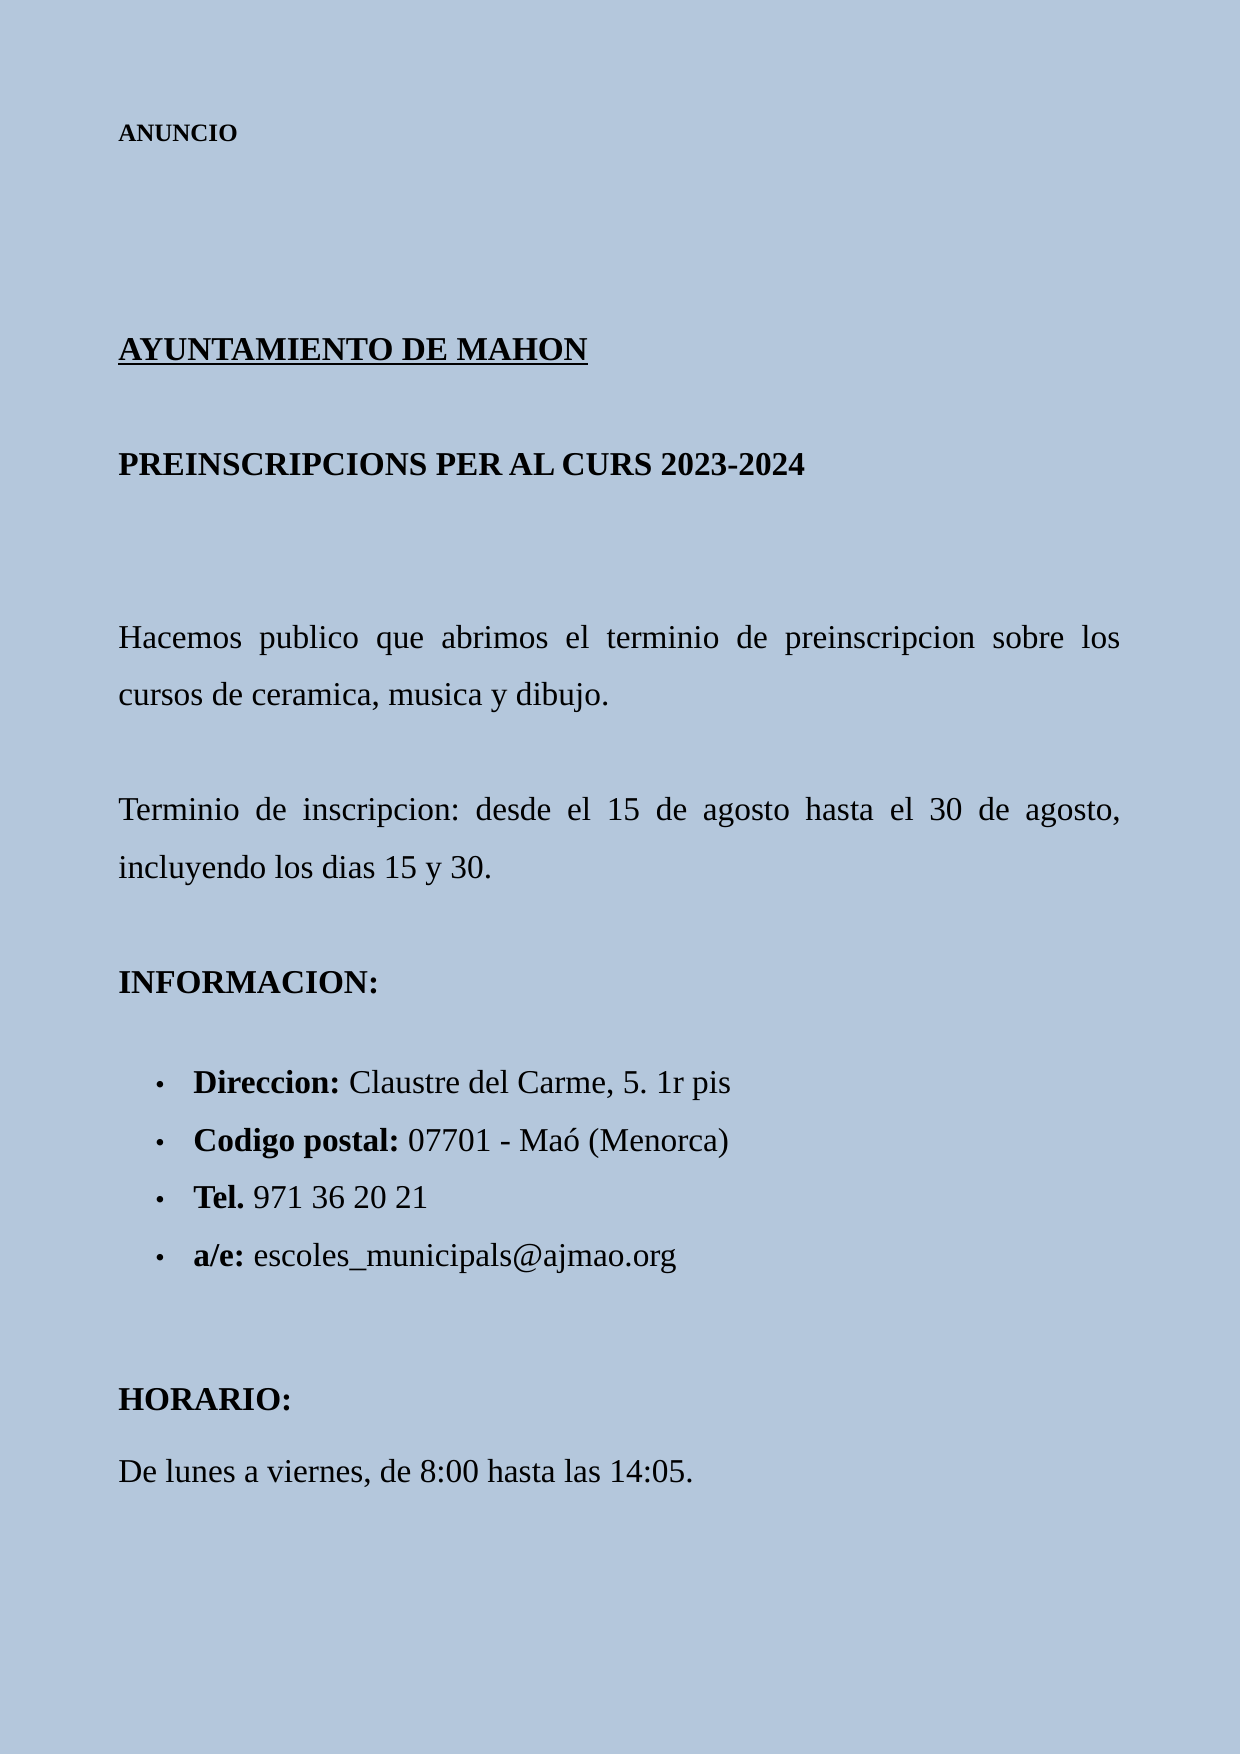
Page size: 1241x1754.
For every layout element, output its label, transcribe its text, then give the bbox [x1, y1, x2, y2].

list a/e: escoles_municipals@ajmao.org [156, 1235, 1122, 1274]
text De lunes a viernes, de 8:00 hasta las 14:05. [118, 1452, 1122, 1490]
text INFORMACION: [118, 962, 1122, 1001]
text Hacemos publico que abrimos el terminio de preinscripcion sobre los cursos de ceramica, musica y dibujo. [118, 617, 1122, 713]
list Codigo postal: 07701 - Maó (Menorca) [156, 1120, 1122, 1159]
text PREINSCRIPCIONS PER AL CURS 2023-2024 [118, 445, 1122, 483]
text Terminio de inscripcion: desde el 15 de agosto hasta el 30 de agosto, incluyendo los dias 15 y 30. [118, 790, 1122, 886]
text HORARIO: [118, 1379, 1122, 1418]
list Direccion: Claustre del Carme, 5. 1r pis [156, 1063, 1122, 1101]
list Tel. 971 36 20 21 [156, 1178, 1122, 1216]
text AYUNTAMIENTO DE MAHON [118, 330, 1122, 368]
